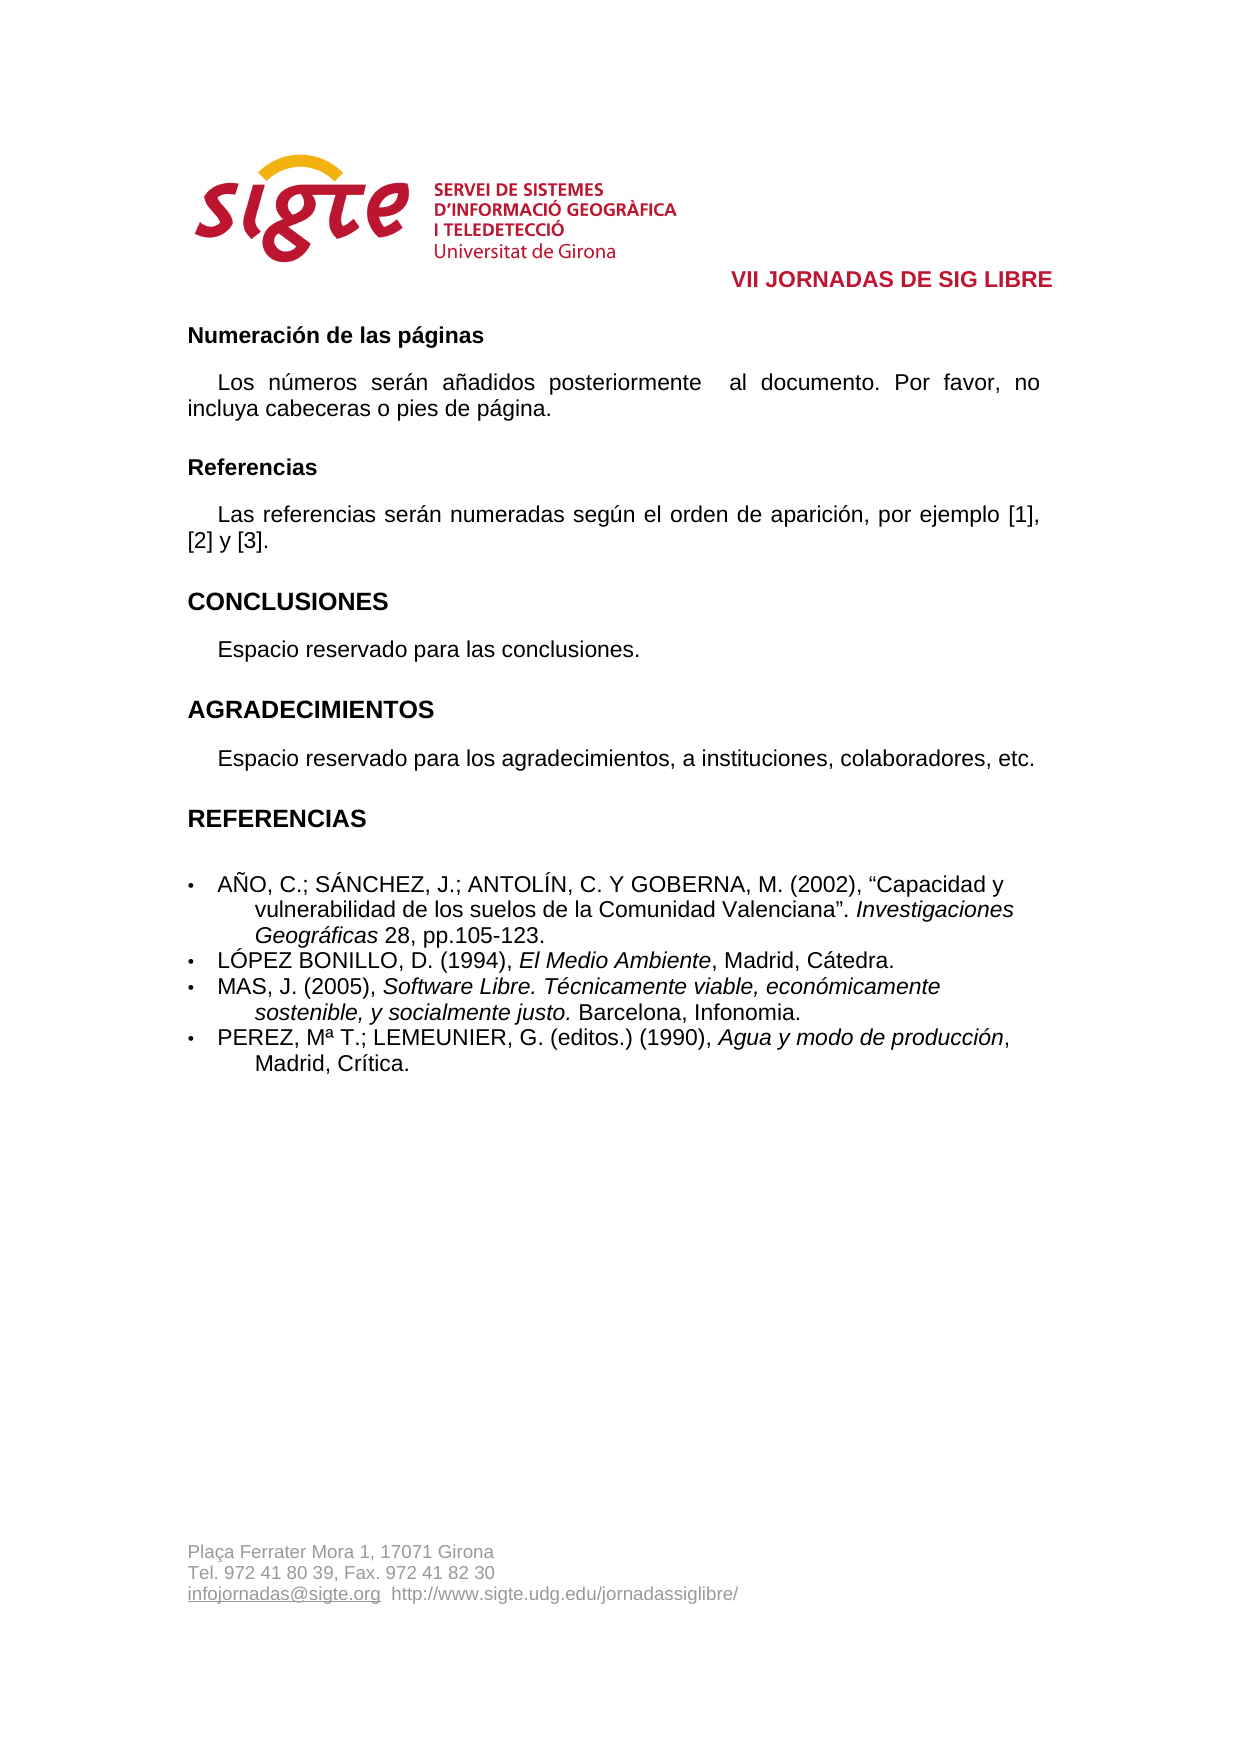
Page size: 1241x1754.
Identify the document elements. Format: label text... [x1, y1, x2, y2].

subtitle Numeración de las páginas [187, 323, 1053, 348]
subtitle Referencias [187, 805, 1053, 833]
text Las referencias serán numeradas según el orden de aparición, por ejemplo [1], [2] y [3]. [187, 502, 1041, 553]
list LÓPEZ BONILLO, D. (1994), El Medio Ambiente, Madrid, Cátedra. [188, 948, 1053, 974]
subtitle Conclusiones [187, 587, 1053, 615]
text Espacio reservado para los agradecimientos, a instituciones, colaboradores, etc. [187, 746, 1041, 771]
list PEREZ, Mª T.; LEMEUNIER, G. (editos.) (1990), Agua y modo de producción, Madrid, Crítica. [188, 1025, 1053, 1076]
picture [187, 150, 680, 267]
subtitle Referencias [187, 455, 1053, 481]
list AÑO, C.; SÁNCHEZ, J.; ANTOLÍN, C. Y GOBERNA, M. (2002), “Capacidad y vulnerabilidad de los suelos de la Comunidad Valenciana”. Investigaciones Geográficas 28, pp.105-123. [188, 871, 1053, 948]
list MAS, J. (2005), Software Libre. Técnicamente viable, económicamente sostenible, y socialmente justo. Barcelona, Infonomia. [188, 974, 1053, 1025]
text Los números serán añadidos posteriormente al documento. Por favor, no incluya cabeceras o pies de página. [187, 370, 1041, 421]
text Espacio reservado para las conclusiones. [187, 637, 1041, 662]
subtitle Agradecimientos [187, 696, 1053, 724]
